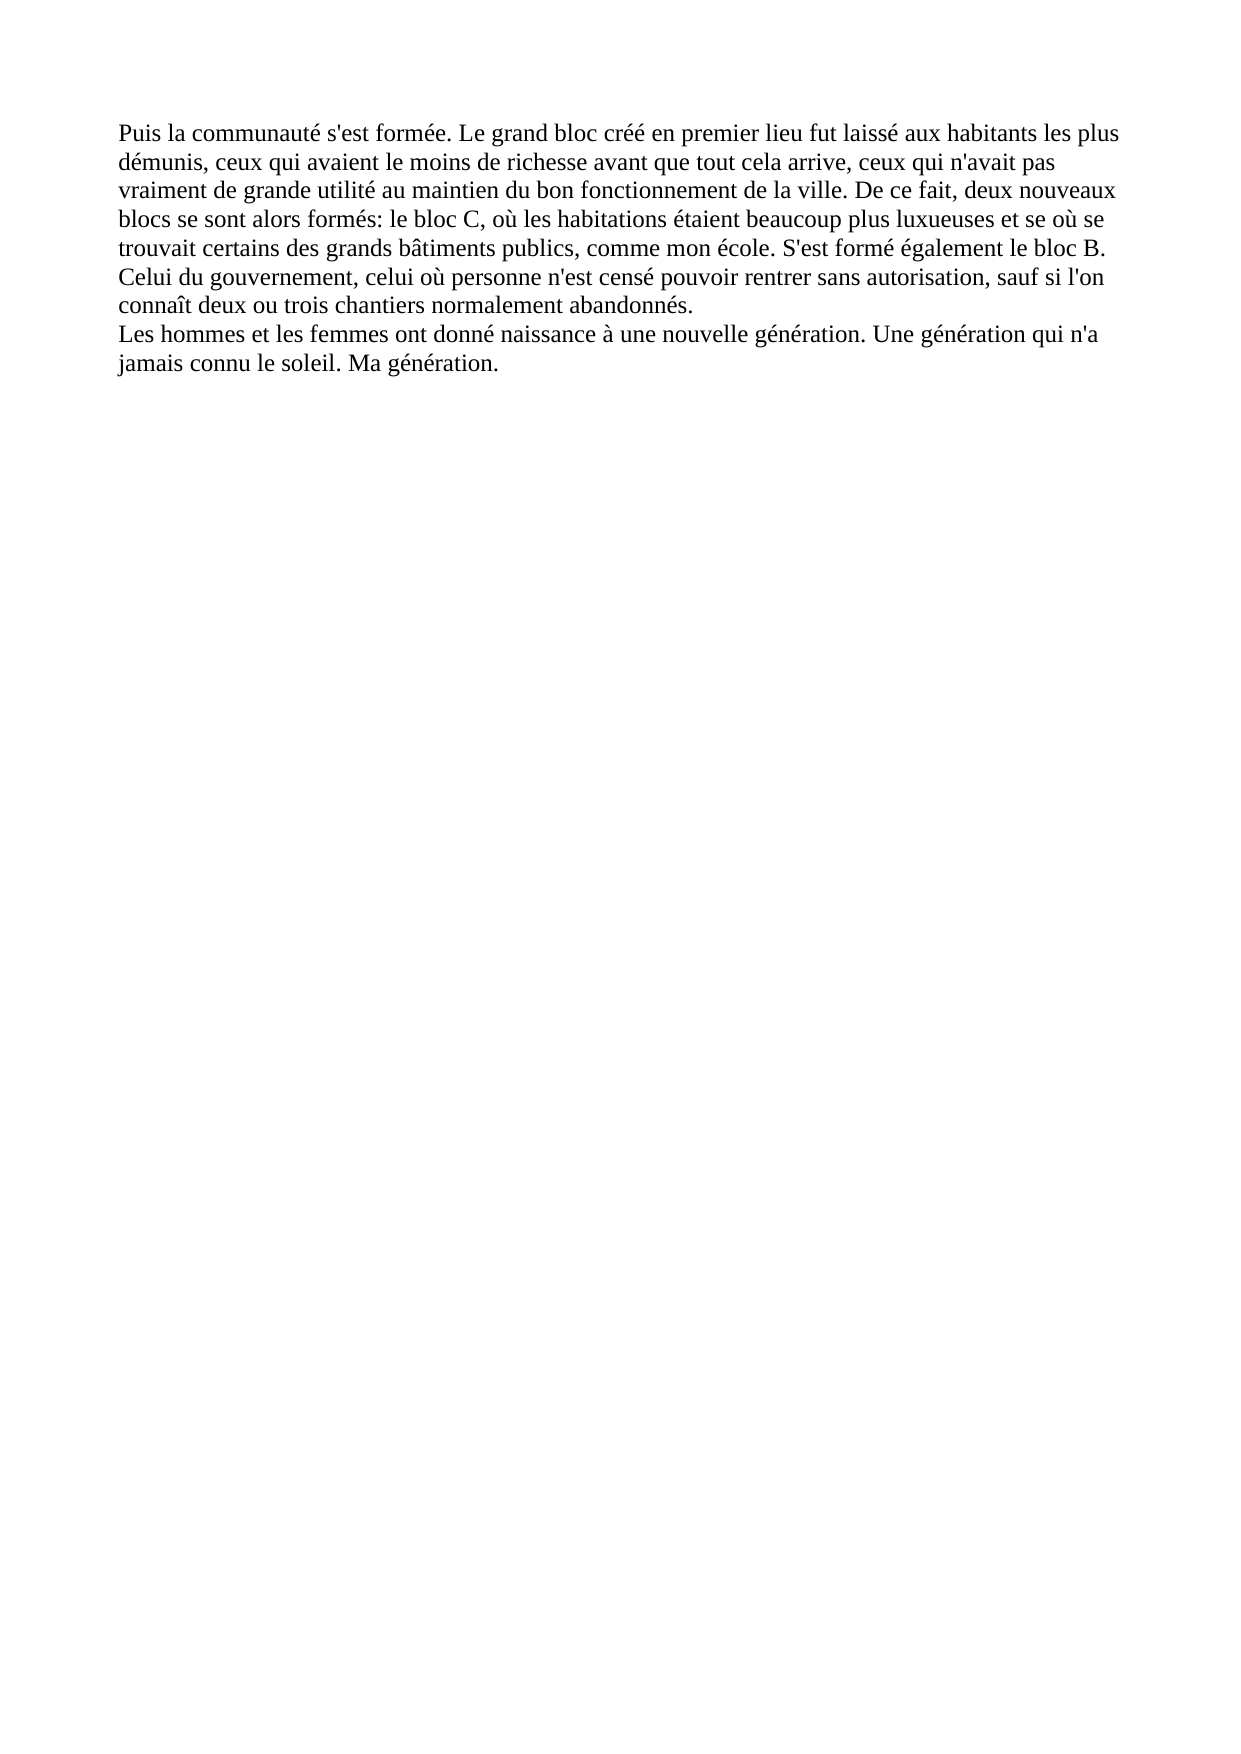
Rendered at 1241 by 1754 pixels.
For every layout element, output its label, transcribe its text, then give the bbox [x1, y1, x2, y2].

text Puis la communauté s'est formée. Le grand bloc créé en premier lieu fut laissé aux habitants les plus démunis, ceux qui avaient le moins de richesse avant que tout cela arrive, ceux qui n'avait pas vraiment de grande utilité au maintien du bon fonctionnement de la ville. De ce fait, deux nouveaux blocs se sont alors formés: le bloc C, où les habitations étaient beaucoup plus luxueuses et se où se trouvait certains des grands bâtiments publics, comme mon école. S'est formé également le bloc B. Celui du gouvernement, celui où personne n'est censé pouvoir rentrer sans autorisation, sauf si l'on connaît deux ou trois chantiers normalement abandonnés. [118, 118, 1122, 319]
text Les hommes et les femmes ont donné naissance à une nouvelle génération. Une génération qui n'a jamais connu le soleil. Ma génération. [118, 319, 1122, 377]
